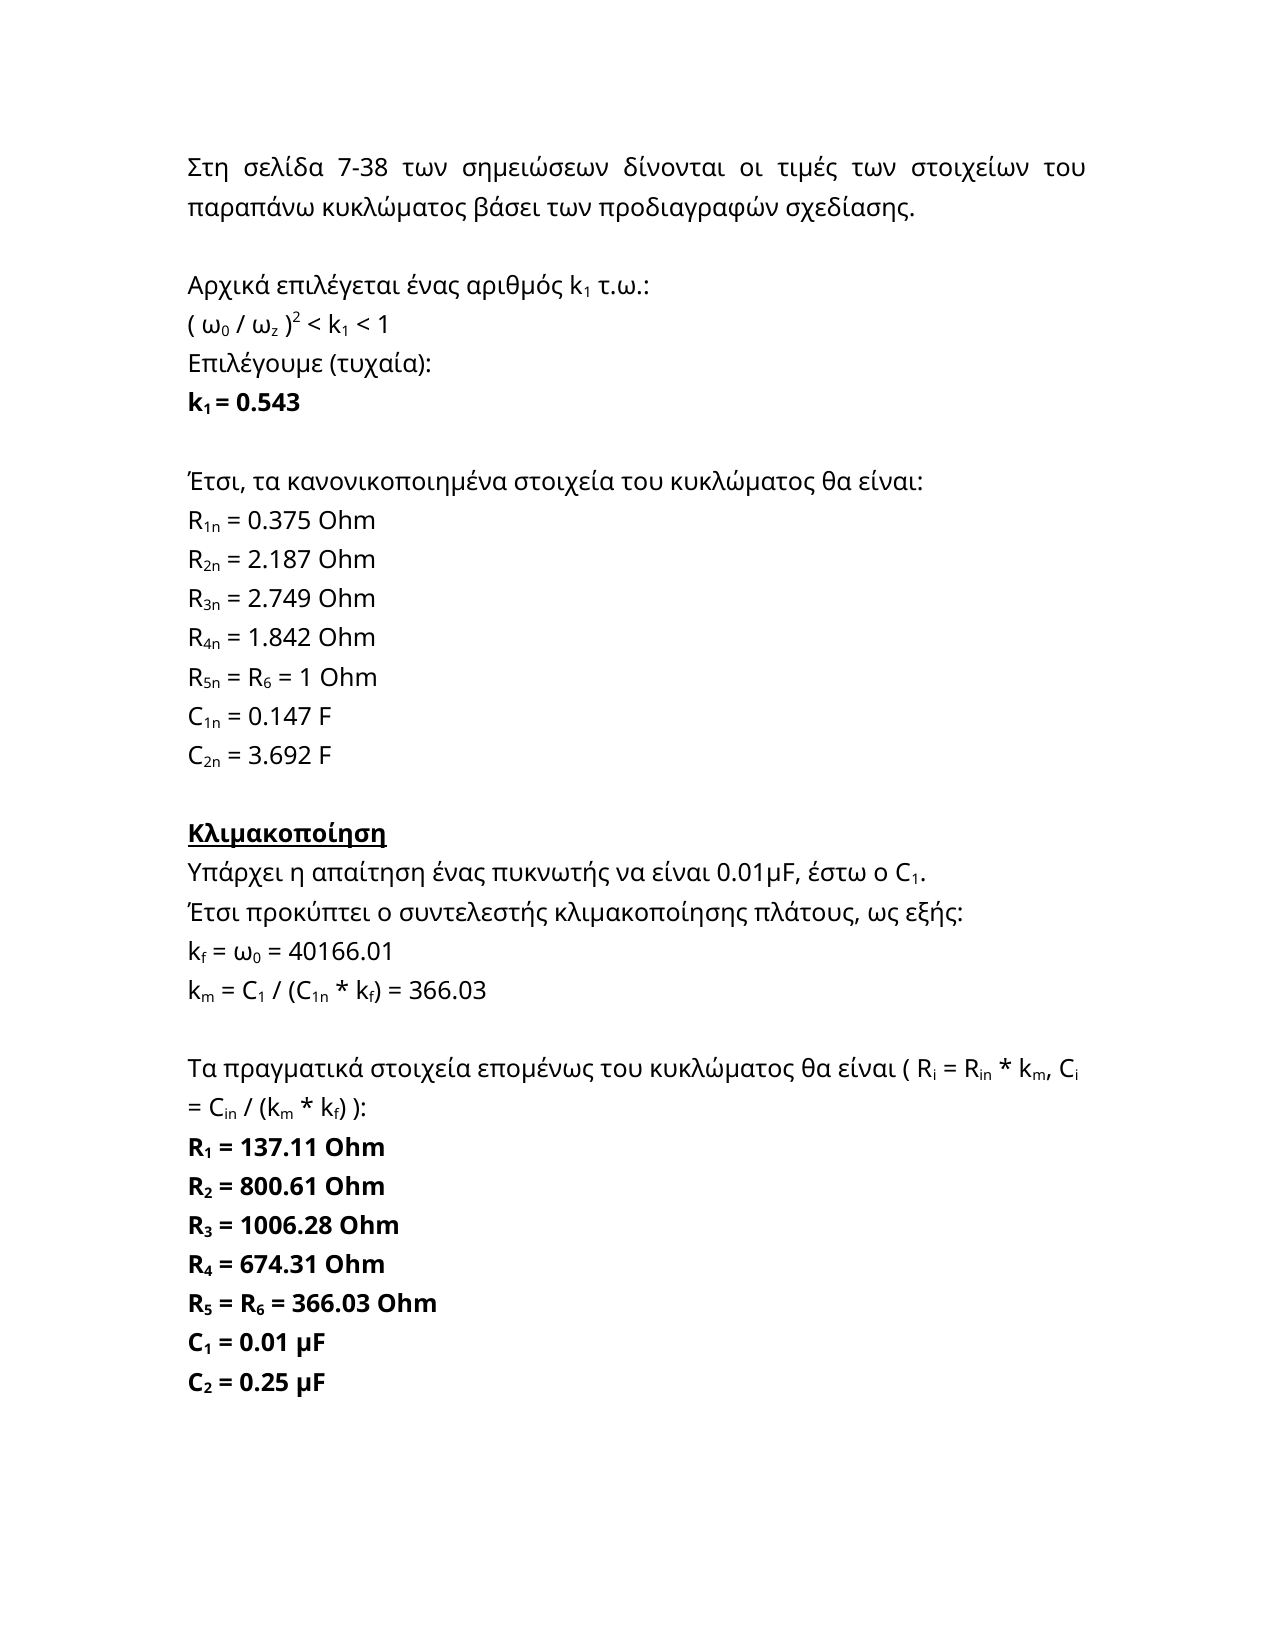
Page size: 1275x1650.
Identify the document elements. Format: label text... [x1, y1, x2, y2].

text R5 = R6 = 366.03 Ohm [187, 1286, 1087, 1320]
text C1n = 0.147 F [187, 698, 1087, 732]
text kf = ω0 = 40166.01 [187, 933, 1087, 967]
text R3n = 2.749 Ohm [187, 581, 1087, 615]
text Στη σελίδα 7-38 των σημειώσεων δίνονται οι τιμές των στοιχείων του παραπάνω κυκλώματος βάσει των προδιαγραφών σχεδίασης. [187, 150, 1087, 223]
text Κλιμακοποίηση [187, 816, 1087, 850]
text k1 = 0.543 [187, 385, 1087, 419]
text C2 = 0.25 μF [187, 1364, 1087, 1398]
text km = C1 / (C1n * kf) = 366.03 [187, 972, 1087, 1007]
text R2 = 800.61 Ohm [187, 1168, 1087, 1202]
text C2n = 3.692 F [187, 737, 1087, 772]
text R4n = 1.842 Ohm [187, 620, 1087, 654]
text R3 = 1006.28 Ohm [187, 1207, 1087, 1242]
text Υπάρχει η απαίτηση ένας πυκνωτής να είναι 0.01μF, έστω ο C1. [187, 855, 1087, 889]
text R2n = 2.187 Ohm [187, 542, 1087, 576]
text Έτσι, τα κανονικοποιημένα στοιχεία του κυκλώματος θα είναι: [187, 463, 1087, 497]
text Τα πραγματικά στοιχεία επομένως του κυκλώματος θα είναι ( Ri = Rin * km, Ci = Cin / (km * kf) ): [187, 1051, 1087, 1124]
text R1 = 137.11 Ohm [187, 1129, 1087, 1163]
text C1 = 0.01 μF [187, 1325, 1087, 1359]
text R4 = 674.31 Ohm [187, 1247, 1087, 1281]
text ( ω0 / ωz )2 < k1 < 1 [187, 307, 1087, 341]
text R5n = R6 = 1 Ohm [187, 659, 1087, 693]
text Επιλέγουμε (τυχαία): [187, 346, 1087, 380]
text Έτσι προκύπτει ο συντελεστής κλιμακοποίησης πλάτους, ως εξής: [187, 894, 1087, 928]
text R1n = 0.375 Ohm [187, 502, 1087, 537]
text Αρχικά επιλέγεται ένας αριθμός k1 τ.ω.: [187, 267, 1087, 302]
